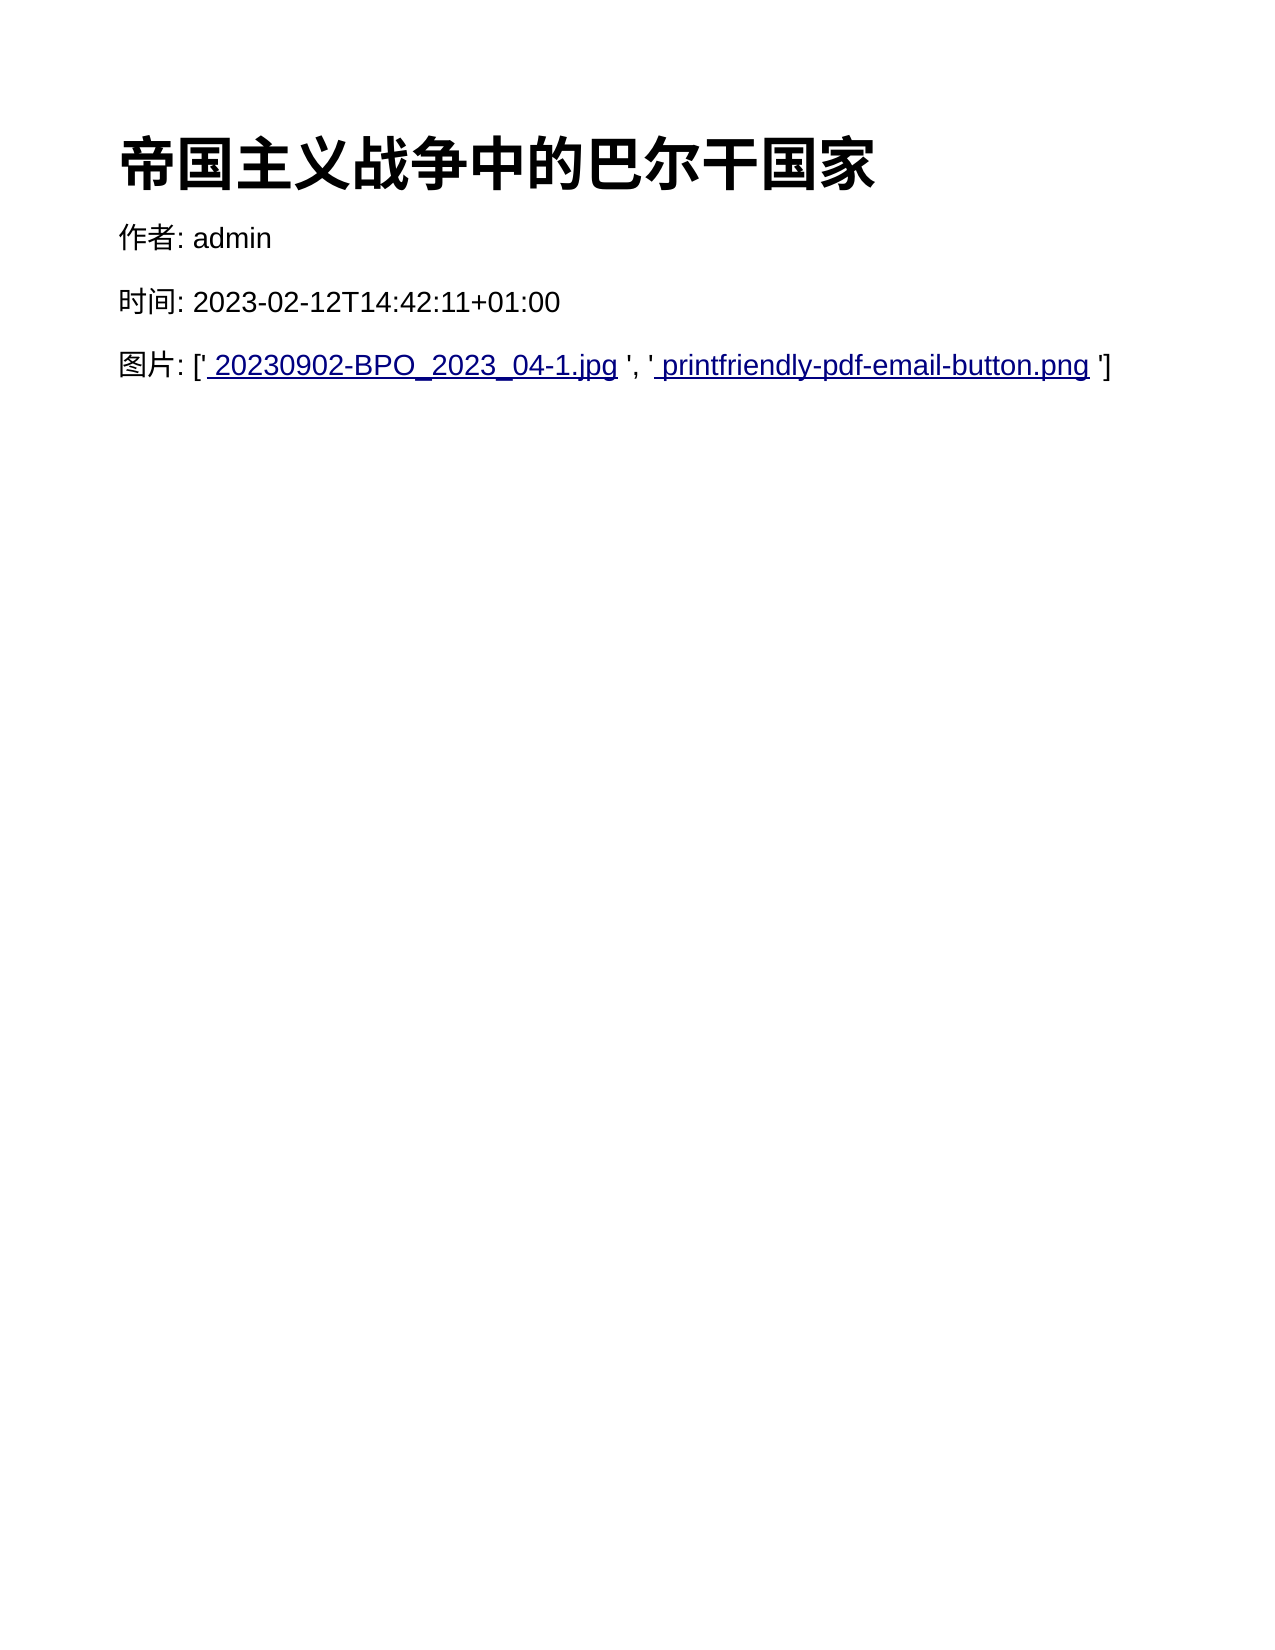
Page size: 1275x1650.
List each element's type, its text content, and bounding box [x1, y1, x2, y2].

text 时间: 2023-02-12T14:42:11+01:00 [118, 278, 1157, 321]
text 作者: admin [118, 215, 1157, 257]
subtitle 帝国主义战争中的巴尔干国家 [118, 118, 1157, 203]
text 图片: [' 20230902-BPO_2023_04-1.jpg ', ' printfriendly-pdf-email-button.png '] [118, 341, 1157, 384]
